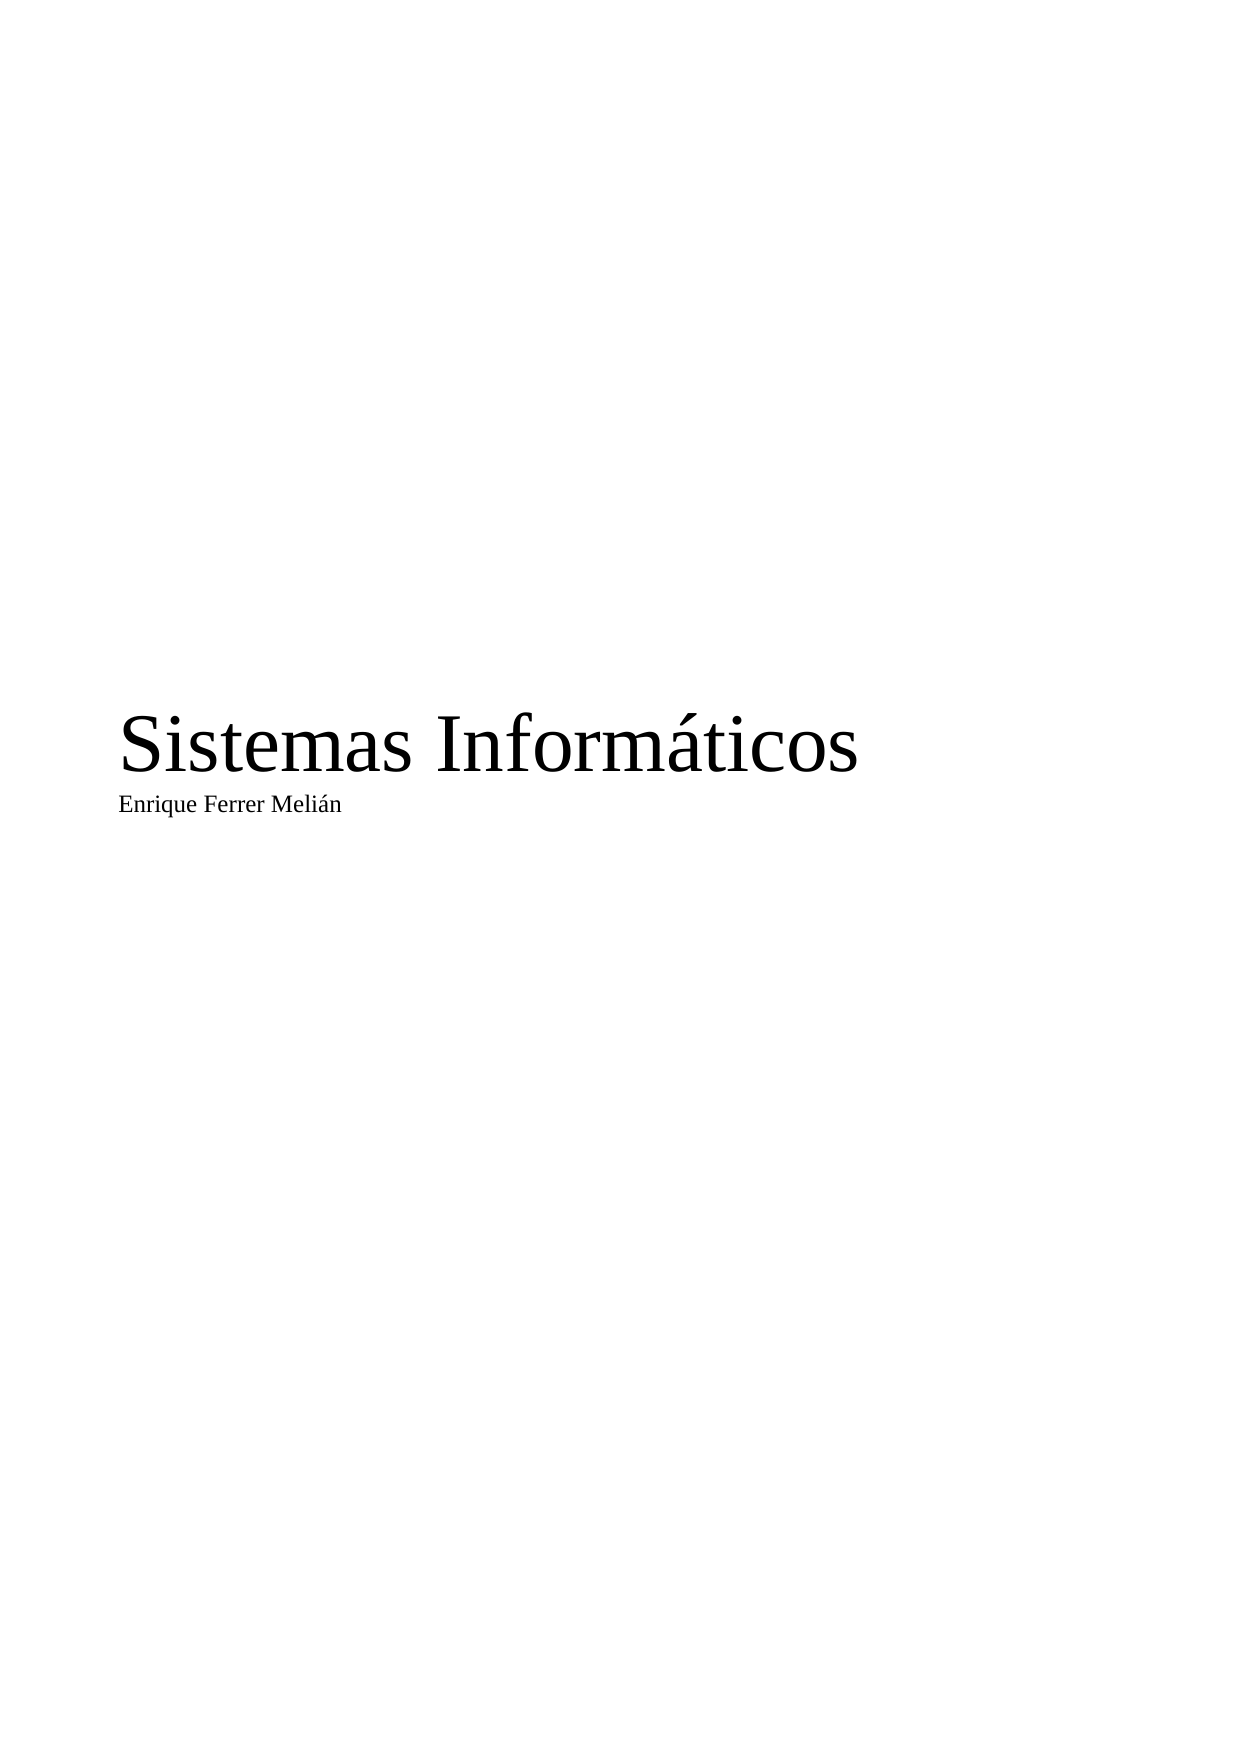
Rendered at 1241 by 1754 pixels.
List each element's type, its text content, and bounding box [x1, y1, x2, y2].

text Enrique Ferrer Melián [118, 789, 1122, 818]
text Sistemas Informáticos [118, 693, 1122, 789]
